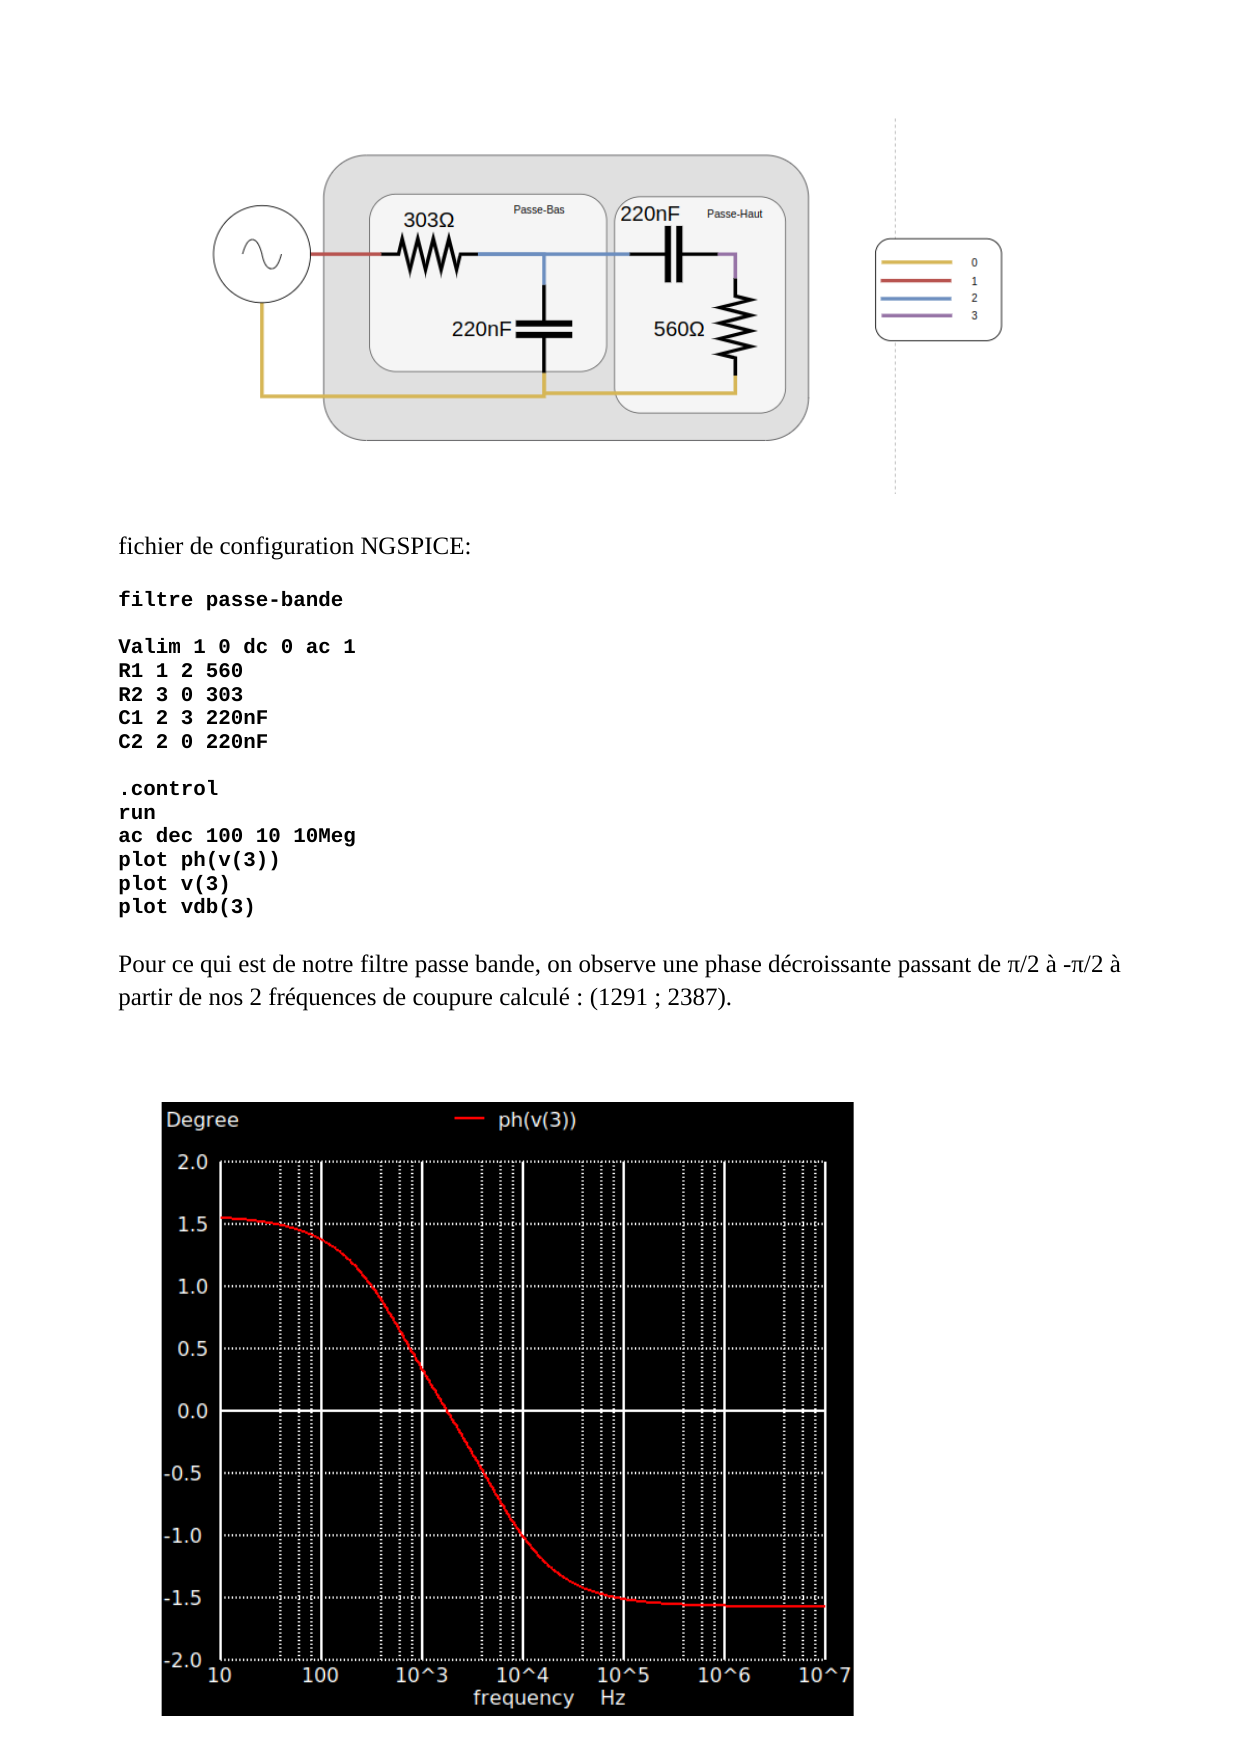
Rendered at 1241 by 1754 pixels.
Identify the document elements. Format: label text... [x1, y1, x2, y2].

picture [161, 1102, 854, 1716]
text C2 2 0 220nF [118, 731, 1122, 754]
text filtre passe-bande [118, 589, 1122, 613]
text Pour ce qui est de notre filtre passe bande, on observe une phase décroissante passant de π/2 à -π/2 à partir de nos 2 fréquences de coupure calculé : (1291 ; 2387). [118, 949, 1122, 1011]
text run [118, 802, 1122, 825]
text plot ph(v(3)) [118, 849, 1122, 873]
picture [172, 118, 1068, 494]
text R2 3 0 303 [118, 683, 1122, 707]
text Valim 1 0 dc 0 ac 1 [118, 636, 1122, 660]
text ac dec 100 10 10Meg [118, 825, 1122, 849]
text .control [118, 778, 1122, 802]
text plot v(3) [118, 873, 1122, 896]
text C1 2 3 220nF [118, 707, 1122, 731]
text fichier de configuration NGSPICE: [118, 531, 1122, 560]
text R1 1 2 560 [118, 660, 1122, 683]
text plot vdb(3) [118, 896, 1122, 920]
